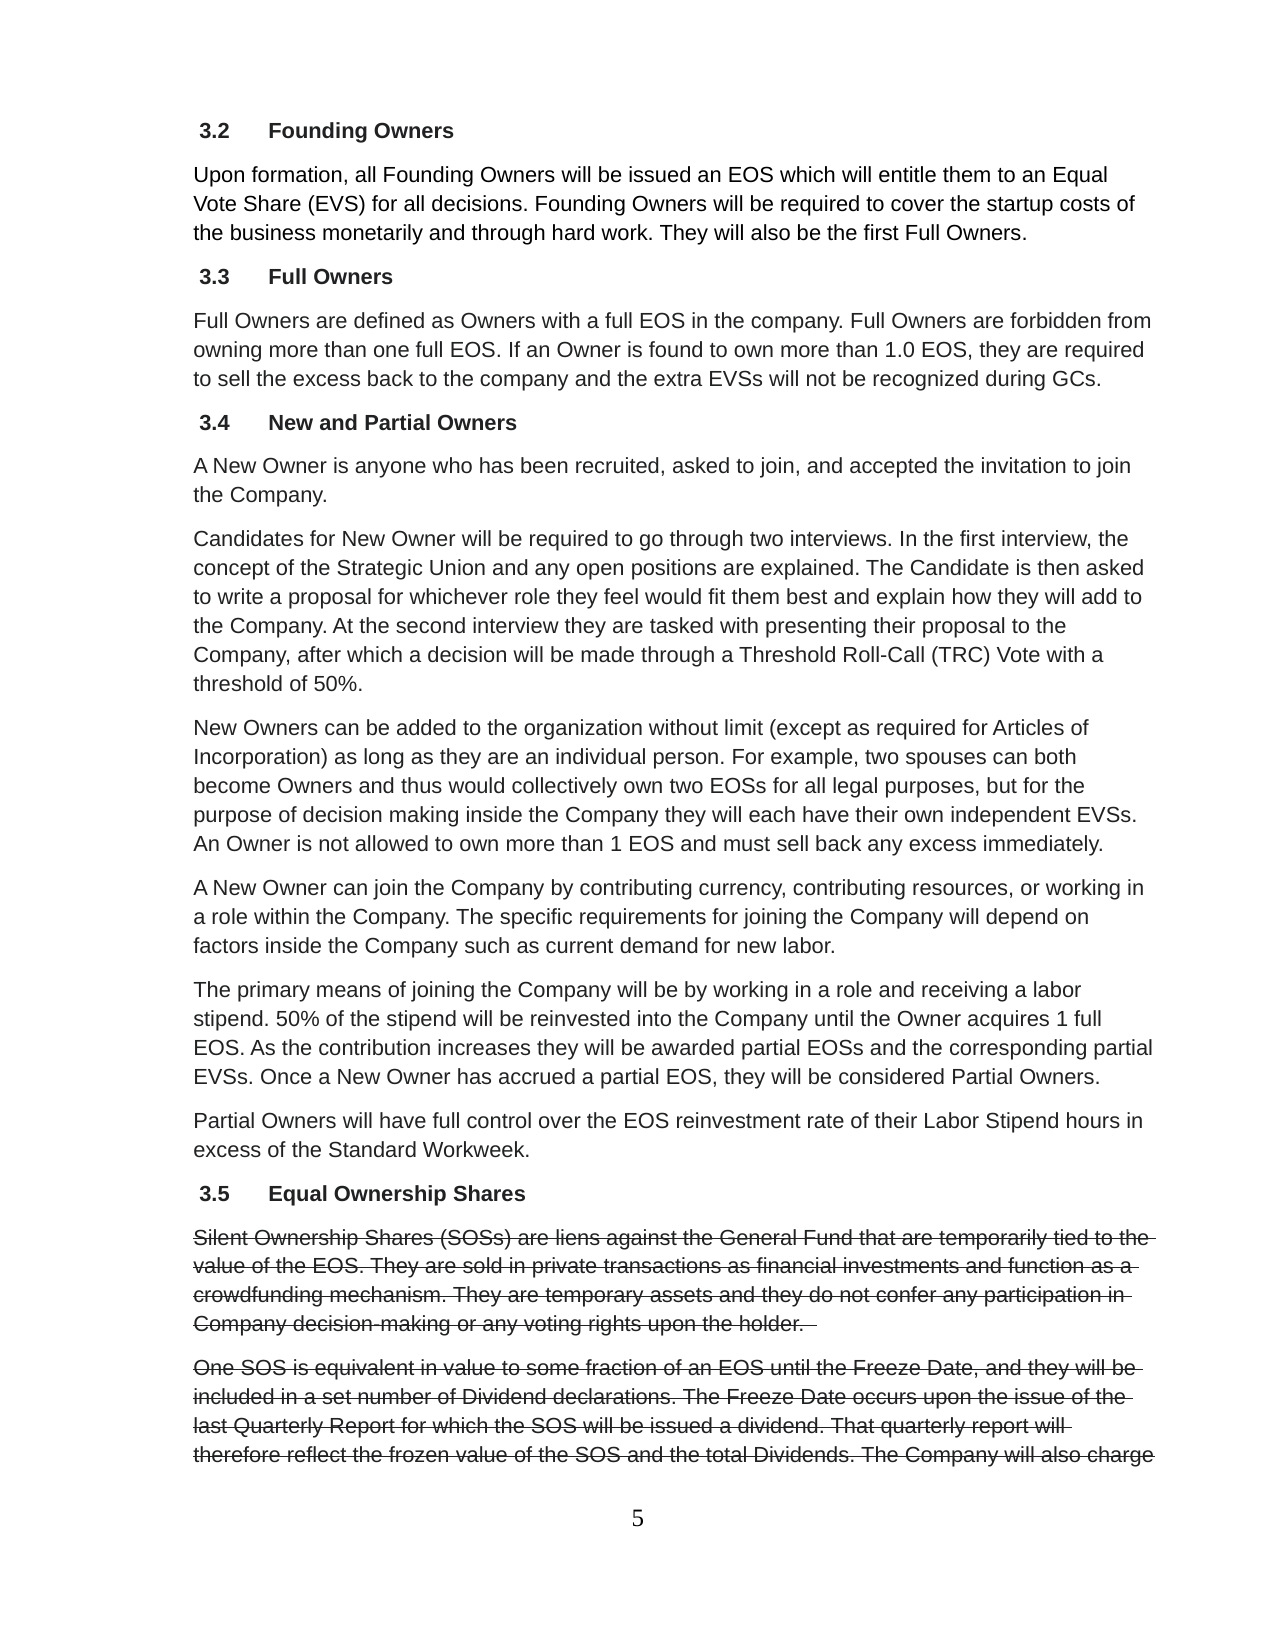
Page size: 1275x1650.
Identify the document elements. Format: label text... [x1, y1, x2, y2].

list Silent Ownership Shares (SOSs) are liens against the General Fund that are temporarily tied to the value of the EOS. They are sold in private transactions as financial investments and function as a crowdfunding mechanism. They are temporary assets and they do not confer any participation in Company decision-making or any voting rights upon the holder. [193, 1224, 1157, 1336]
list Full Owners are defined as Owners with a full EOS in the company. Full Owners are forbidden from owning more than one full EOS. If an Owner is found to own more than 1.0 EOS, they are required to sell the excess back to the company and the extra EVSs will not be recognized during GCs. [193, 307, 1157, 391]
list The primary means of joining the Company will be by working in a role and receiving a labor stipend. 50% of the stipend will be reinvested into the Company until the Owner acquires 1 full EOS. As the contribution increases they will be awarded partial EOSs and the corresponding partial EVSs. Once a New Owner has accrued a partial EOS, they will be considered Partial Owners. [193, 977, 1157, 1089]
subtitle Founding Owners [193, 118, 1157, 143]
subtitle New and Partial Owners [193, 409, 1157, 434]
subtitle Equal Ownership Shares [193, 1180, 1157, 1206]
list Upon formation, all Founding Owners will be issued an EOS which will entitle them to an Equal Vote Share (EVS) for all decisions. Founding Owners will be required to cover the startup costs of the business monetarily and through hard work. They will also be the first Full Owners. [193, 162, 1157, 245]
subtitle Partial Owners will have full control over the EOS reinvestment rate of their Labor Stipend hours in excess of the Standard Workweek. [193, 1107, 1157, 1162]
list One SOS is equivalent in value to some fraction of an EOS until the Freeze Date, and they will be included in a set number of Dividend declarations. The Freeze Date occurs upon the issue of the last Quarterly Report for which the SOS will be issued a dividend. That quarterly report will therefore reflect the frozen value of the SOS and the total Dividends. The Company will also charge [193, 1355, 1157, 1467]
subtitle Full Owners [193, 263, 1157, 289]
list A New Owner is anyone who has been recruited, asked to join, and accepted the invitation to join the Company. [156, 453, 1157, 507]
list New Owners can be added to the organization without limit (except as required for Articles of Incorporation) as long as they are an individual person. For example, two spouses can both become Owners and thus would collectively own two EOSs for all legal purposes, but for the purpose of decision making inside the Company they will each have their own independent EVSs. An Owner is not allowed to own more than 1 EOS and must sell back any excess immediately. [156, 715, 1157, 856]
list Candidates for New Owner will be required to go through two interviews. In the first interview, the concept of the Strategic Union and any open positions are explained. The Candidate is then asked to write a proposal for whichever role they feel would fit them best and explain how they will add to the Company. At the second interview they are tasked with presenting their proposal to the Company, after which a decision will be made through a Threshold Roll-Call (TRC) Vote with a threshold of 50%. [156, 526, 1157, 696]
list A New Owner can join the Company by contributing currency, contributing resources, or working in a role within the Company. The specific requirements for joining the Company will depend on factors inside the Company such as current demand for new labor. [156, 875, 1157, 958]
